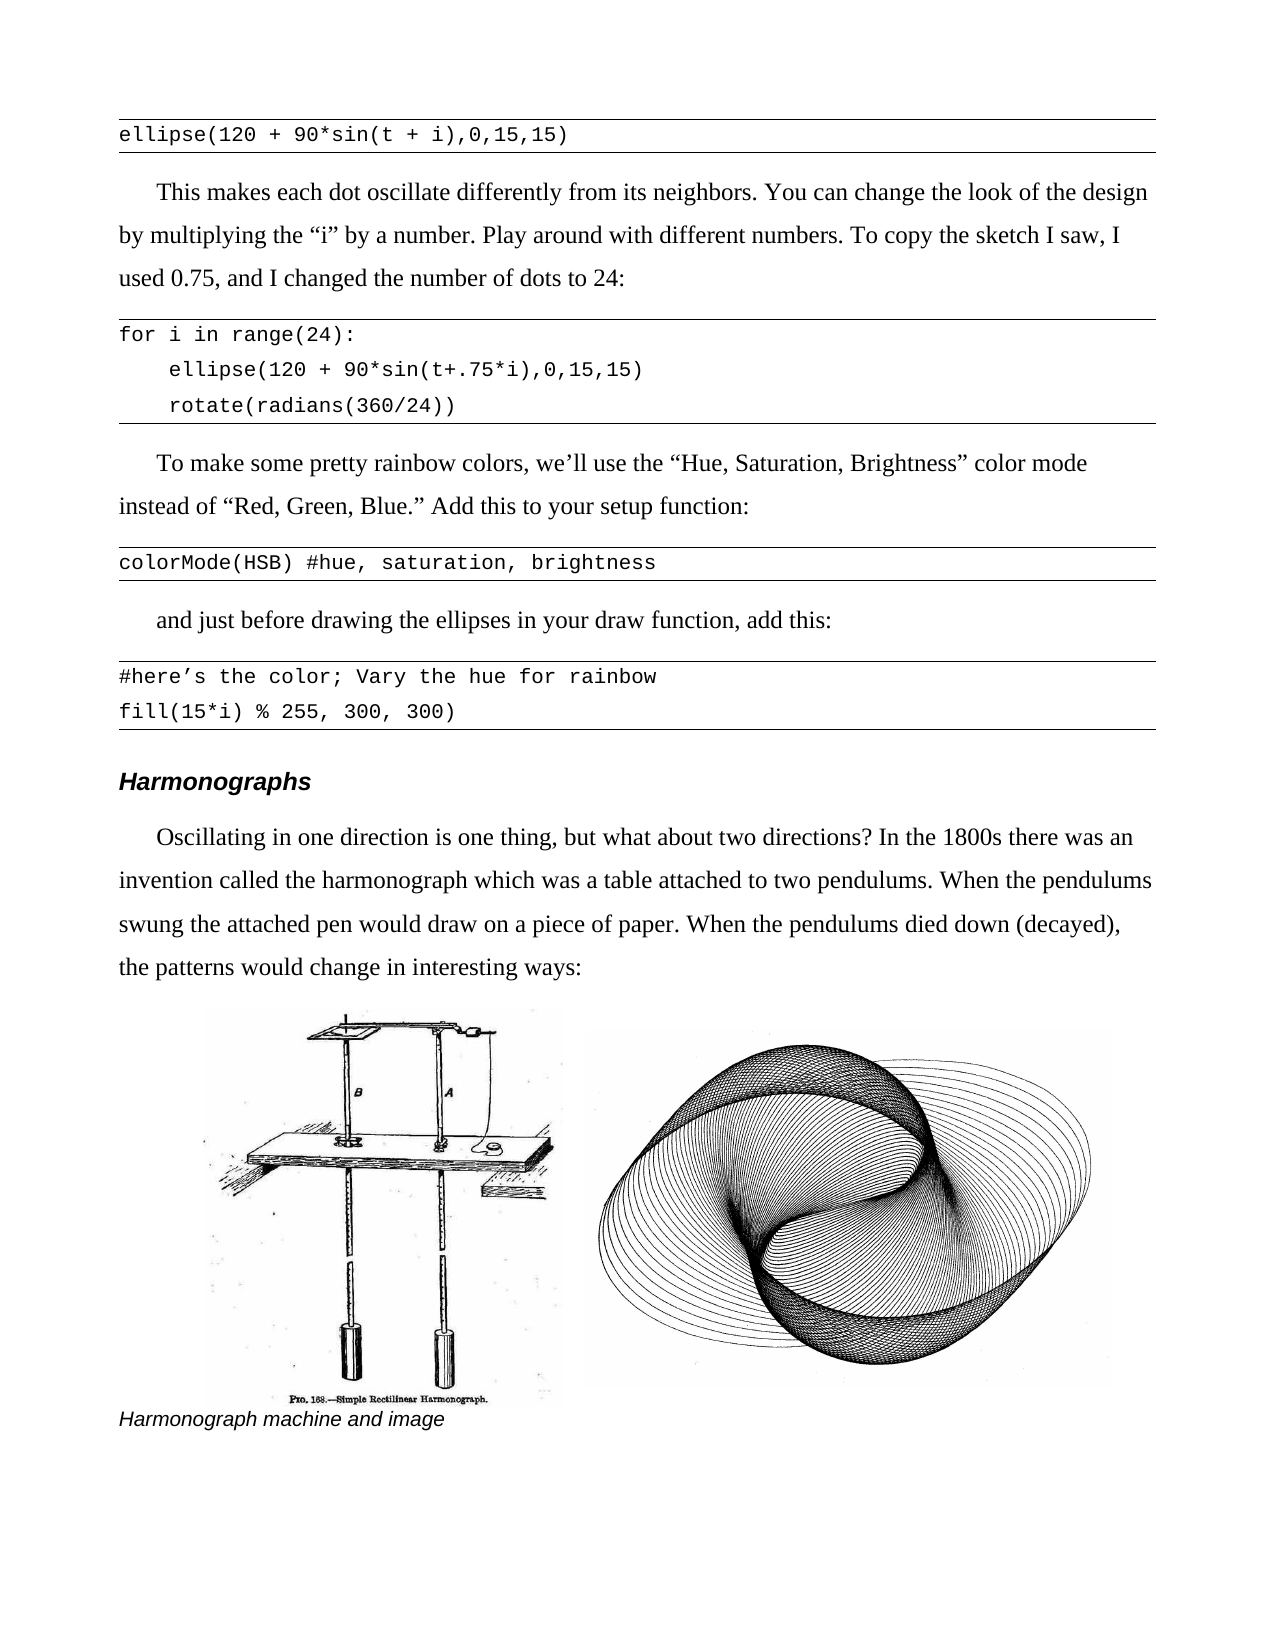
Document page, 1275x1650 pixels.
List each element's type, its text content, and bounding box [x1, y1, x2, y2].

text Harmonograph machine and image [118, 1007, 1156, 1431]
picture [203, 1009, 563, 1407]
text rotate(radians(360/24)) [118, 395, 1156, 424]
text for i in range(24): [118, 320, 1156, 348]
picture [584, 1030, 1112, 1388]
text ellipse(120 + 90*sin(t+.75*i),0,15,15) [118, 359, 1156, 383]
text Harmonographs [118, 767, 1156, 796]
text and just before drawing the ellipses in your draw function, add this: [118, 605, 1156, 634]
text ellipse(120 + 90*sin(t + i),0,15,15) [118, 120, 1156, 153]
text fill(15*i) % 255, 300, 300) [118, 701, 1156, 730]
text Oscillating in one direction is one thing, but what about two directions? In the 1800s there was an invention called the harmonograph which was a table attached to two pendulums. When the pendulums swung the attached pen would draw on a piece of paper. When the pendulums died down (decayed), the patterns would change in interesting ways: [118, 822, 1156, 981]
text To make some pretty rainbow colors, we’ll use the “Hue, Saturation, Brightness” color mode instead of “Red, Green, Blue.” Add this to your setup function: [118, 448, 1156, 520]
text This makes each dot oscillate differently from its neighbors. You can change the look of the design by multiplying the “i” by a number. Play around with different numbers. To copy the sketch I saw, I used 0.75, and I changed the number of dots to 24: [118, 177, 1156, 292]
text colorMode(HSB) #hue, saturation, brightness [118, 548, 1156, 581]
text #here’s the color; Vary the hue for rainbow [118, 662, 1156, 689]
